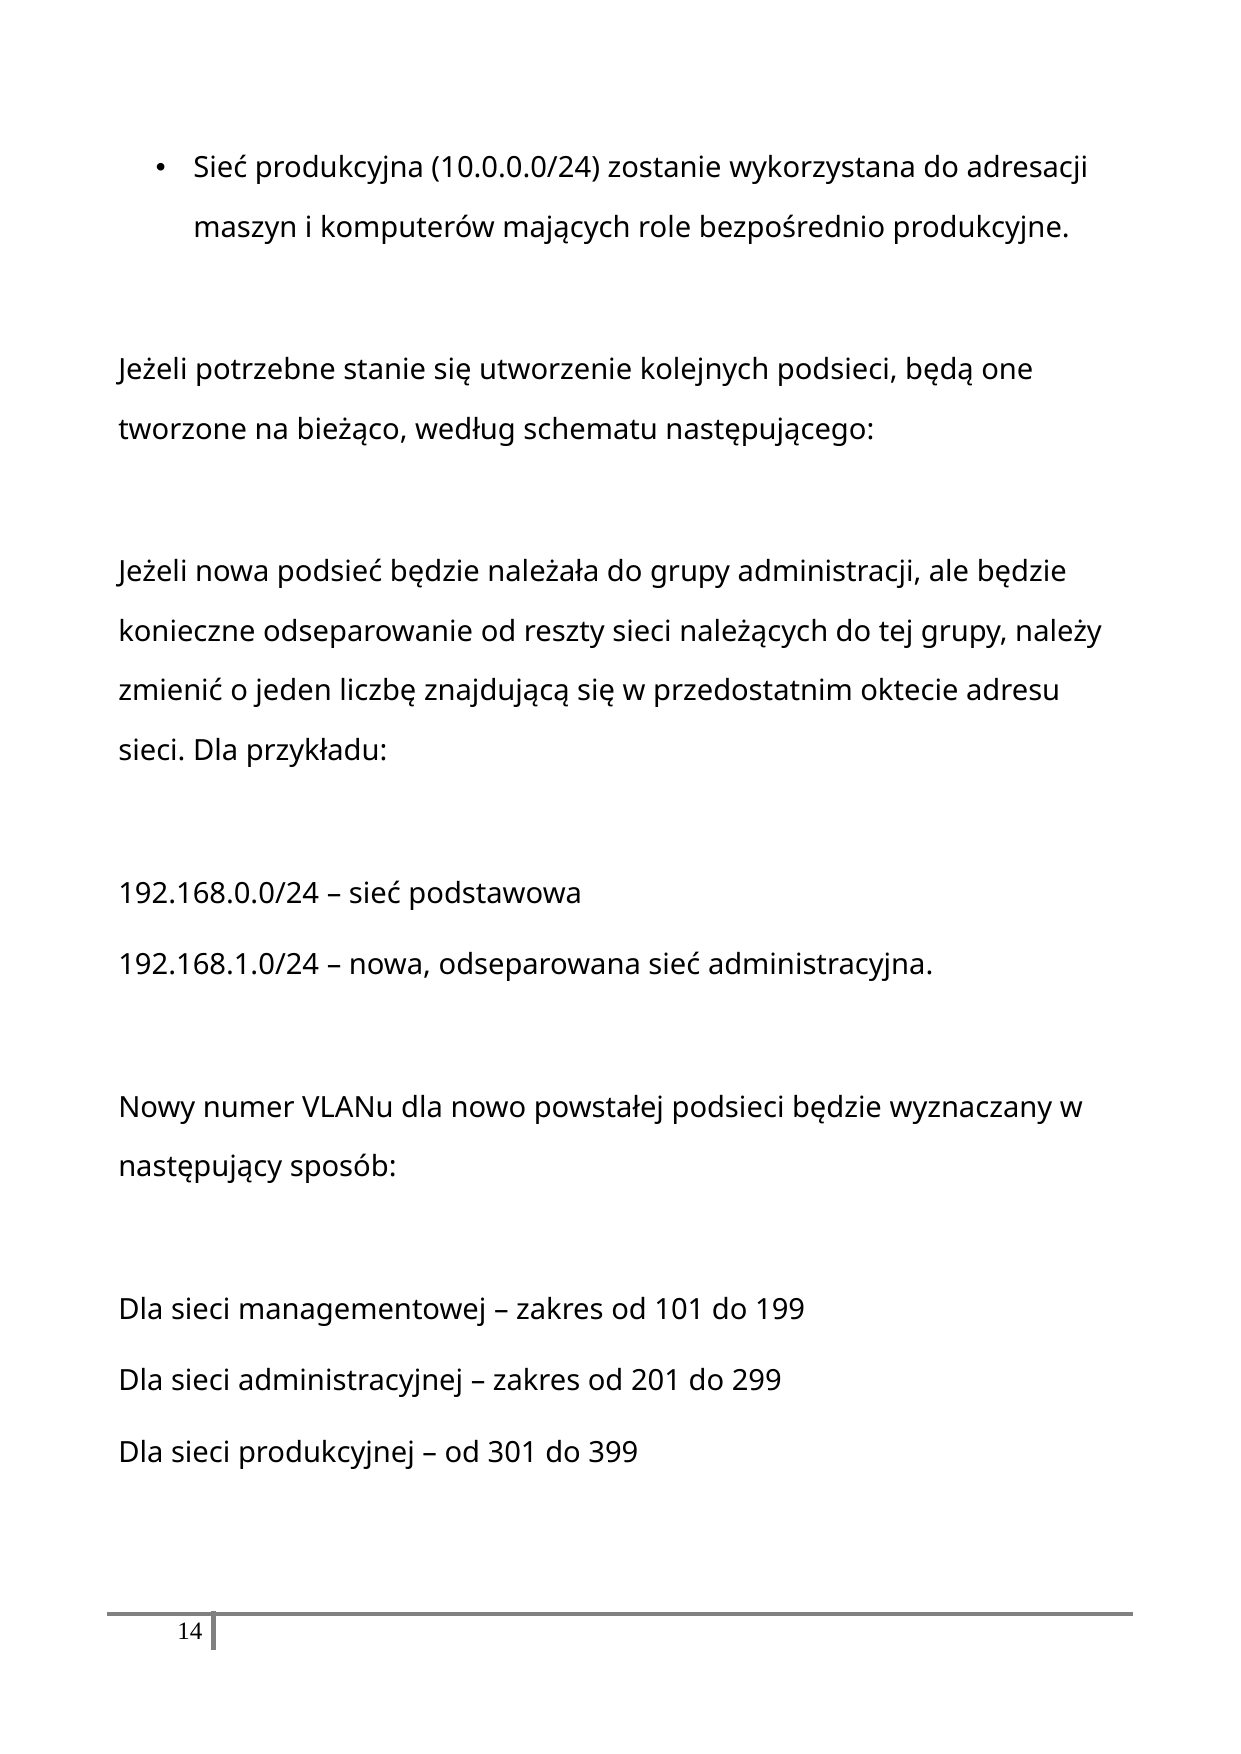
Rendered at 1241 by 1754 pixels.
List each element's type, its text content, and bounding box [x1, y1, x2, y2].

text Jeżeli nowa podsieć będzie należała do grupy administracji, ale będzie konieczne odseparowanie od reszty sieci należących do tej grupy, należy zmienić o jeden liczbę znajdującą się w przedostatnim oktecie adresu sieci. Dla przykładu: [118, 551, 1122, 769]
text Dla sieci produkcyjnej – od 301 do 399 [118, 1431, 1122, 1471]
text 192.168.0.0/24 – sieć podstawowa [118, 872, 1122, 912]
text 192.168.1.0/24 – nowa, odseparowana sieć administracyjna. [118, 943, 1122, 983]
text Jeżeli potrzebne stanie się utworzenie kolejnych podsieci, będą one tworzone na bieżąco, według schematu następującego: [118, 348, 1122, 448]
text Dla sieci managementowej – zakres od 101 do 199 [118, 1288, 1122, 1328]
list Sieć produkcyjna (10.0.0.0/24) zostanie wykorzystana do adresacji maszyn i komputerów mających role bezpośrednio produkcyjne. [156, 146, 1122, 246]
text Nowy numer VLANu dla nowo powstałej podsieci będzie wyznaczany w następujący sposób: [118, 1086, 1122, 1185]
text Dla sieci administracyjnej – zakres od 201 do 299 [118, 1359, 1122, 1399]
